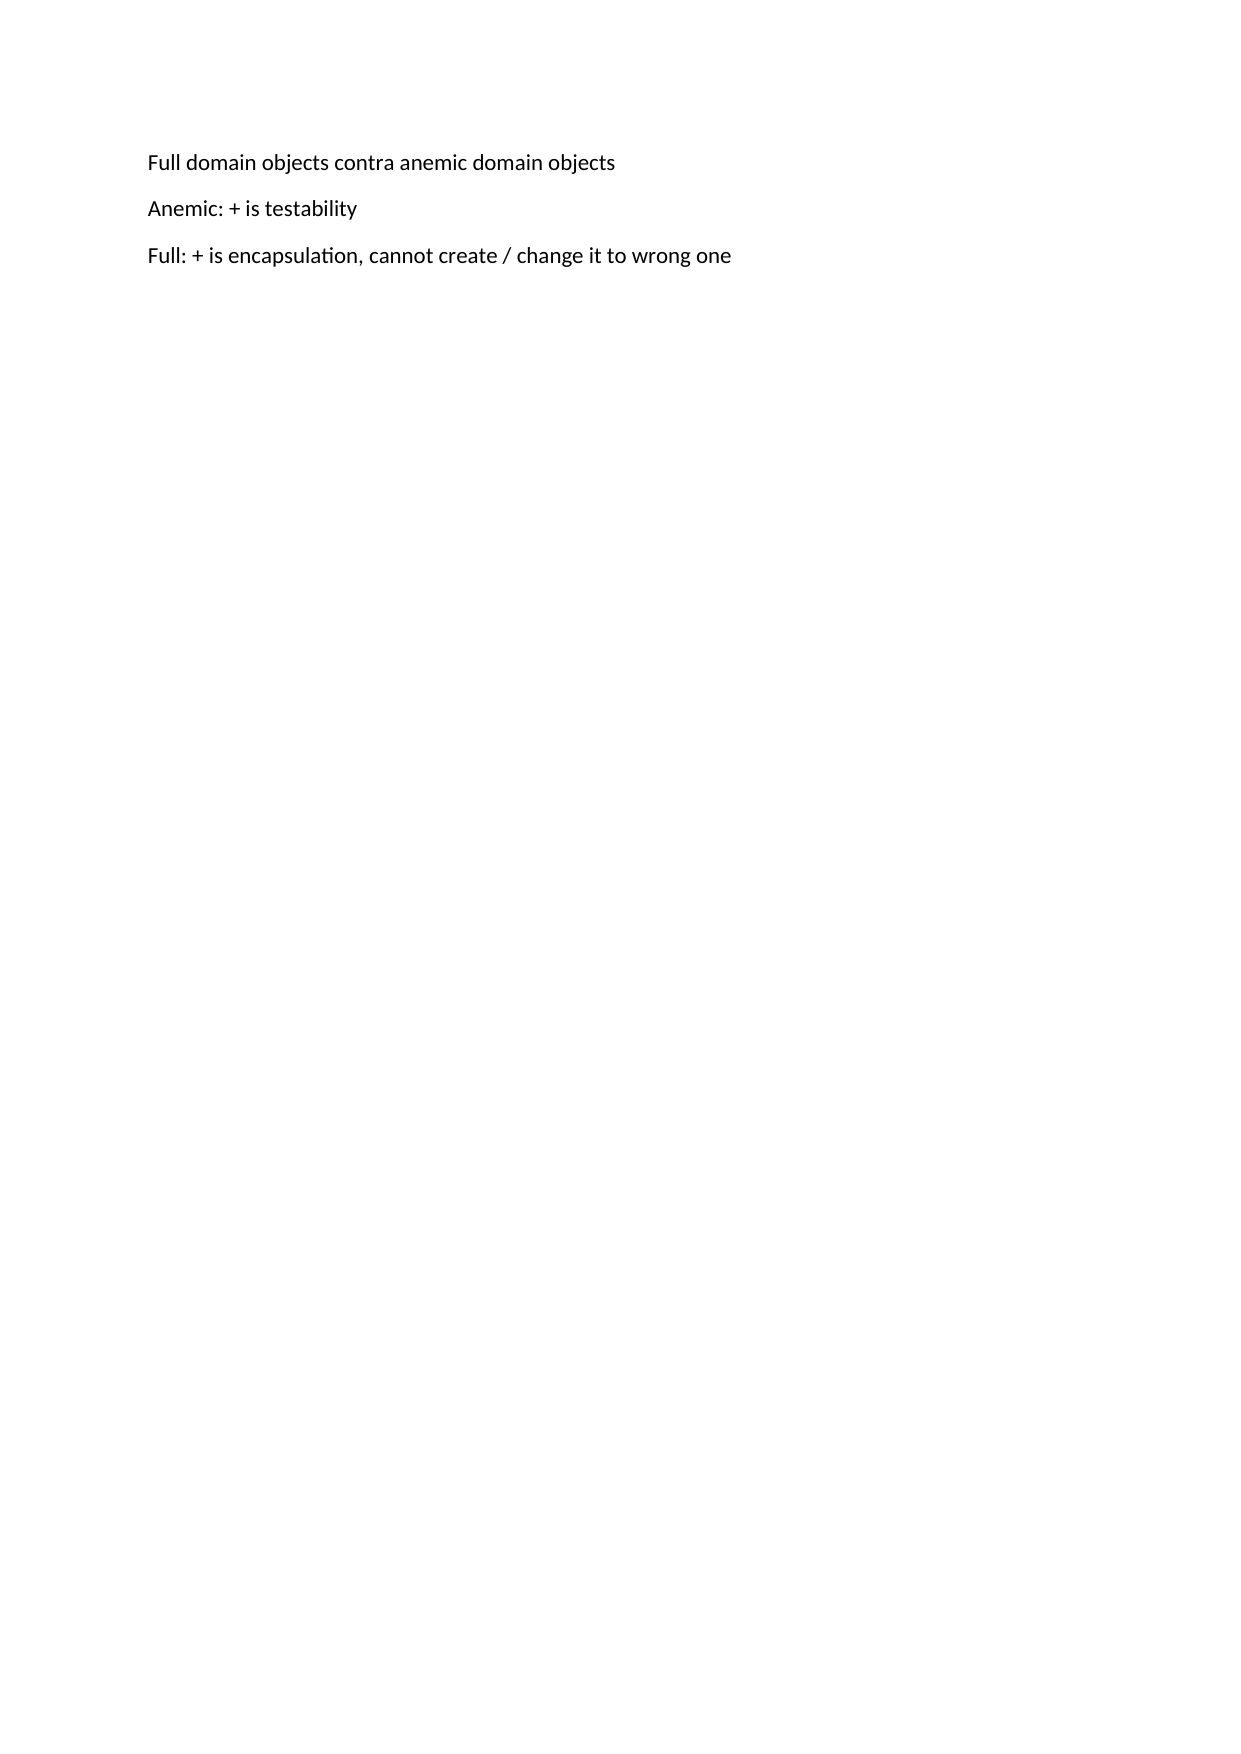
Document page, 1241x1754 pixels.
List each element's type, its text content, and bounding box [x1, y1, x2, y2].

text Anemic: + is testability [148, 194, 1093, 222]
text Full: + is encapsulation, cannot create / change it to wrong one [148, 241, 1093, 269]
text Full domain objects contra anemic domain objects [148, 148, 1093, 176]
